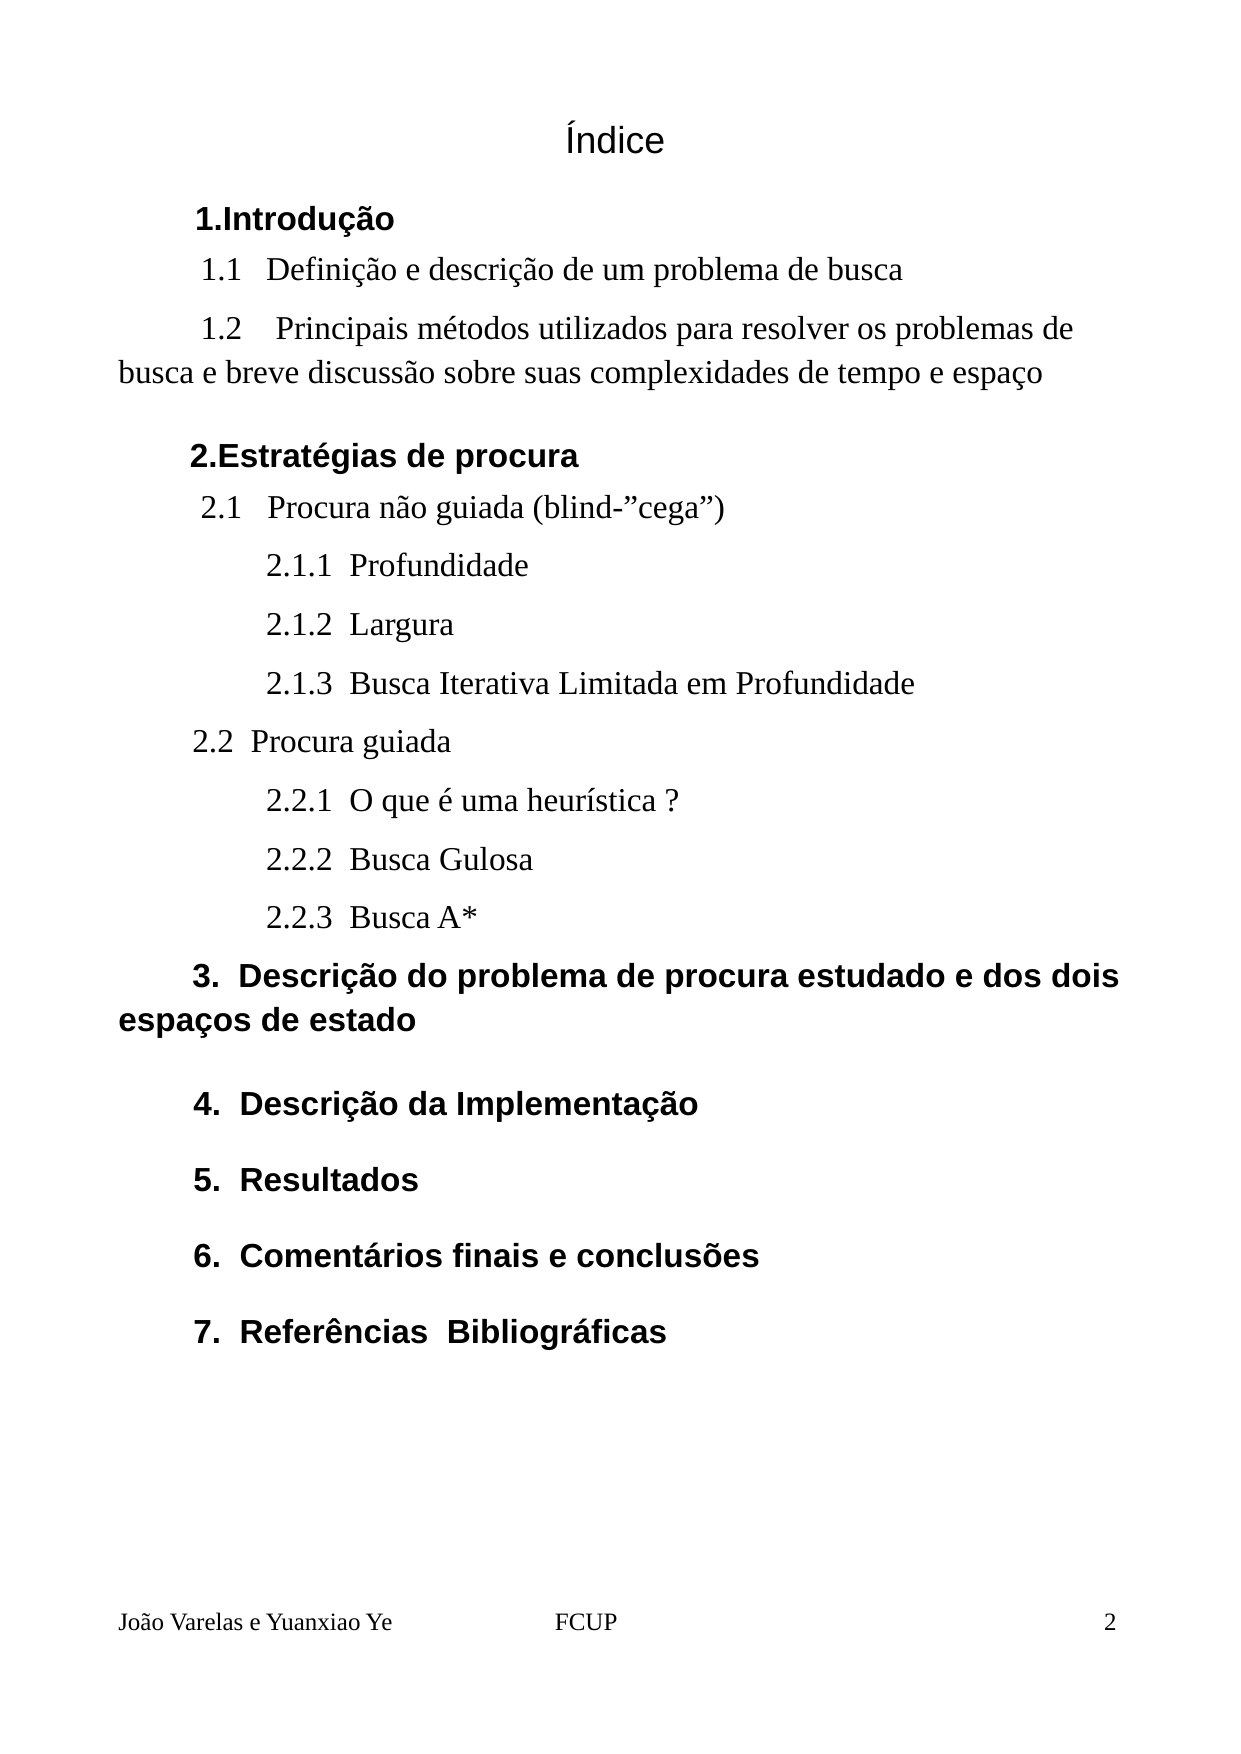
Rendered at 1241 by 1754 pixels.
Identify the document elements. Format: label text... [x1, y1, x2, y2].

text 1.1 Definição e descrição de um problema de busca [903, 250, 1122, 288]
text 2.2.2 Busca Gulosa [533, 839, 1122, 877]
text 2.2 Procura guiada [451, 722, 1122, 760]
text 2.2.3 Busca A* [118, 897, 1122, 936]
text 3. Descrição do problema de procura estudado e dos dois espaços de estado [118, 956, 1122, 1039]
subtitle 4. Descrição da Implementação [193, 1084, 1122, 1122]
text 1.2 Principais métodos utilizados para resolver os problemas de busca e breve discussão sobre suas complexidades de tempo e espaço [118, 308, 1122, 391]
text 2.1.2 Largura [454, 604, 1122, 643]
text 2.1.3 Busca Iterativa Limitada em Profundidade [916, 663, 1122, 701]
subtitle 2.Estratégias de procura [171, 436, 1122, 474]
subtitle 6. Comentários finais e conclusões [193, 1236, 1122, 1274]
subtitle 5. Resultados [193, 1160, 1122, 1198]
subtitle 7. Referências Bibliográficas [193, 1312, 1122, 1350]
text 2.1.1 Profundidade [529, 546, 1122, 584]
text 2.2.1 O que é uma heurística ? [679, 780, 1122, 818]
subtitle Índice [118, 118, 1122, 161]
subtitle 1.Introdução [195, 199, 1122, 237]
text 2.1 Procura não guiada (blind-”cega”) [725, 487, 1122, 525]
